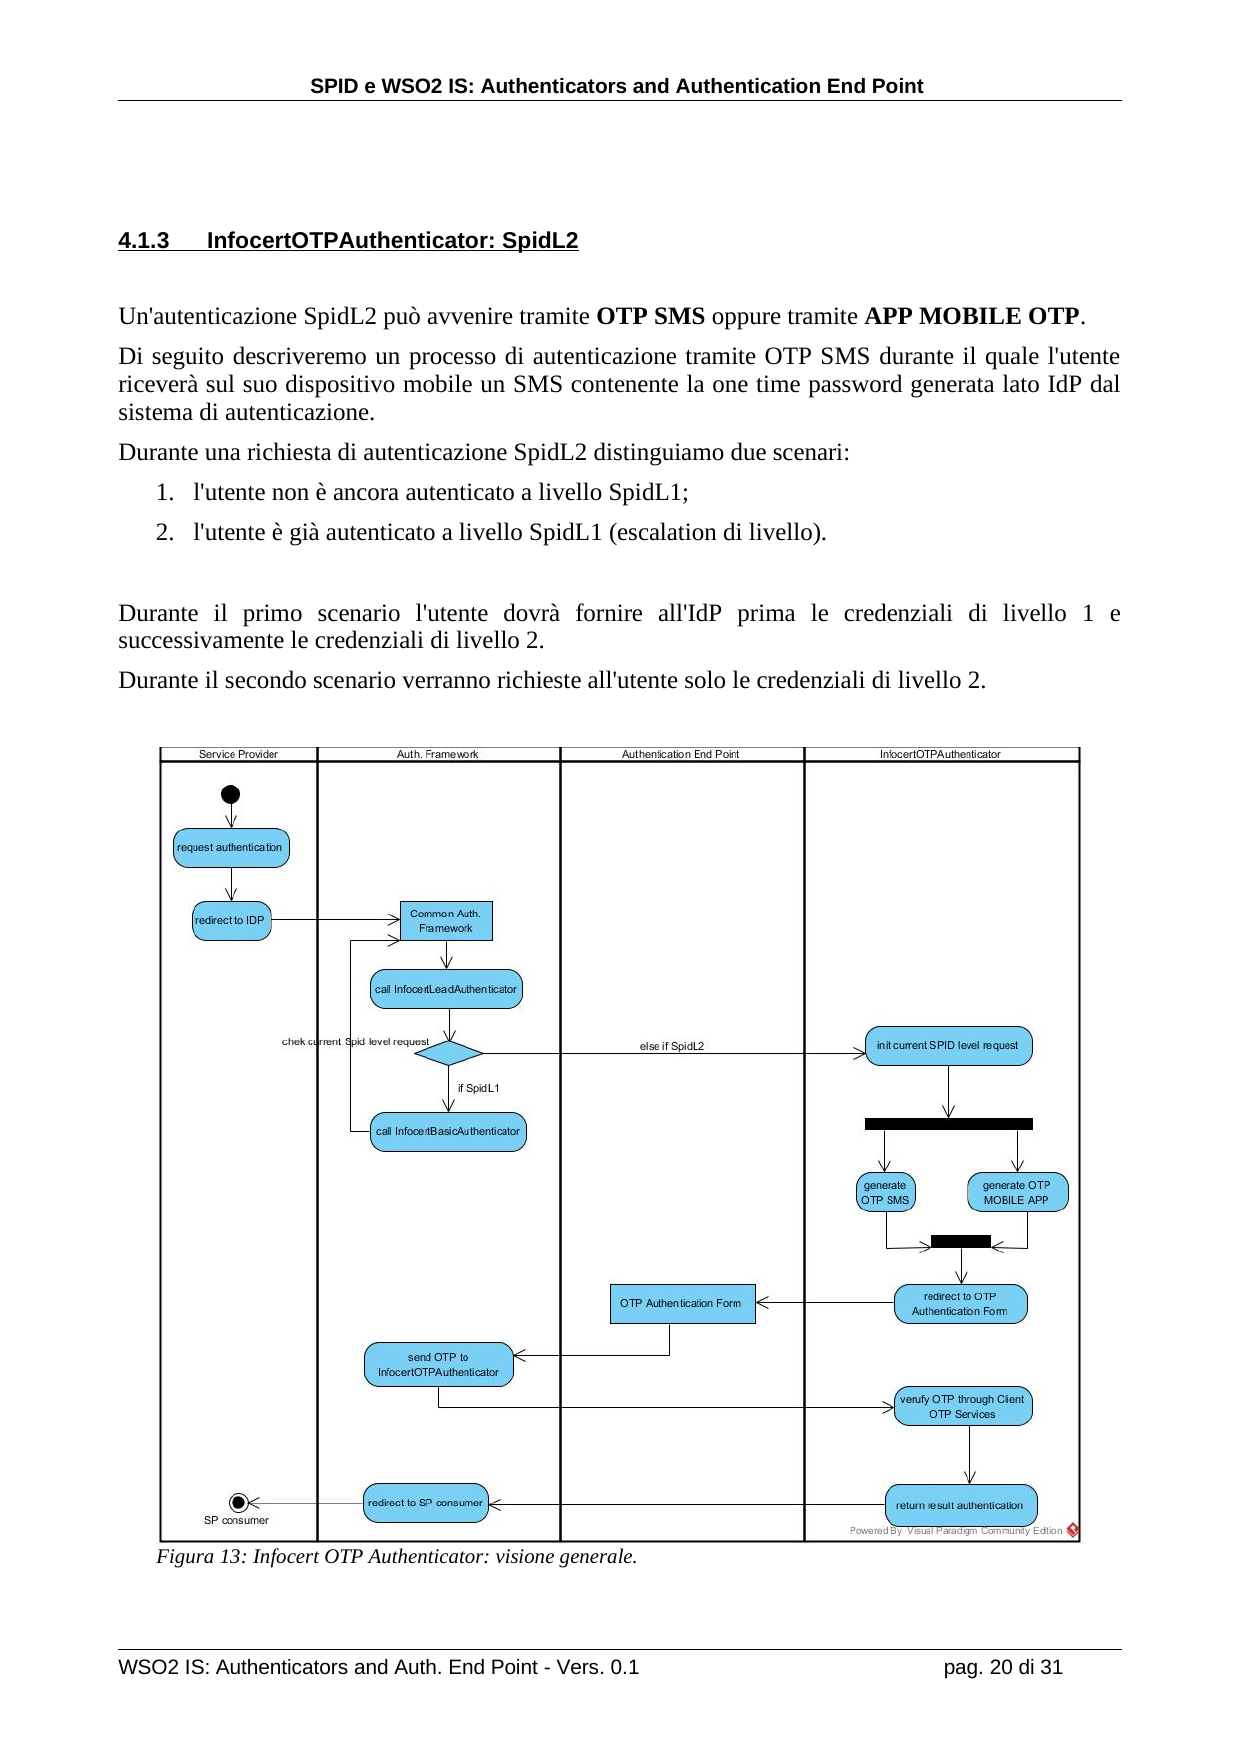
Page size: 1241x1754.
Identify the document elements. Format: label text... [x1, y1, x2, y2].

text Un'autenticazione SpidL2 può avvenire tramite OTP SMS oppure tramite APP MOBILE OTP. [118, 302, 1122, 330]
text Figura 13: Infocert OTP Authenticator: visione generale. [156, 1546, 1084, 1568]
text Durante il secondo scenario verranno richieste all'utente solo le credenziali di livello 2. [118, 667, 1122, 694]
text Durante una richiesta di autenticazione SpidL2 distinguiamo due scenari: [118, 438, 1122, 466]
subtitle InfocertOTPAuthenticator: SpidL2 [118, 228, 1122, 253]
text Durante il primo scenario l'utente dovrà fornire all'IdP prima le credenziali di livello 1 e successivamente le credenziali di livello 2. [118, 599, 1122, 654]
text Di seguito descriveremo un processo di autenticazione tramite OTP SMS durante il quale l'utente riceverà sul suo dispositivo mobile un SMS contenente la one time password generata lato IdP dal sistema di autenticazione. [118, 342, 1122, 425]
list l'utente non è ancora autenticato a livello SpidL1; [156, 478, 1122, 506]
picture [156, 747, 1084, 1546]
list l'utente è già autenticato a livello SpidL1 (escalation di livello). [156, 518, 1122, 546]
